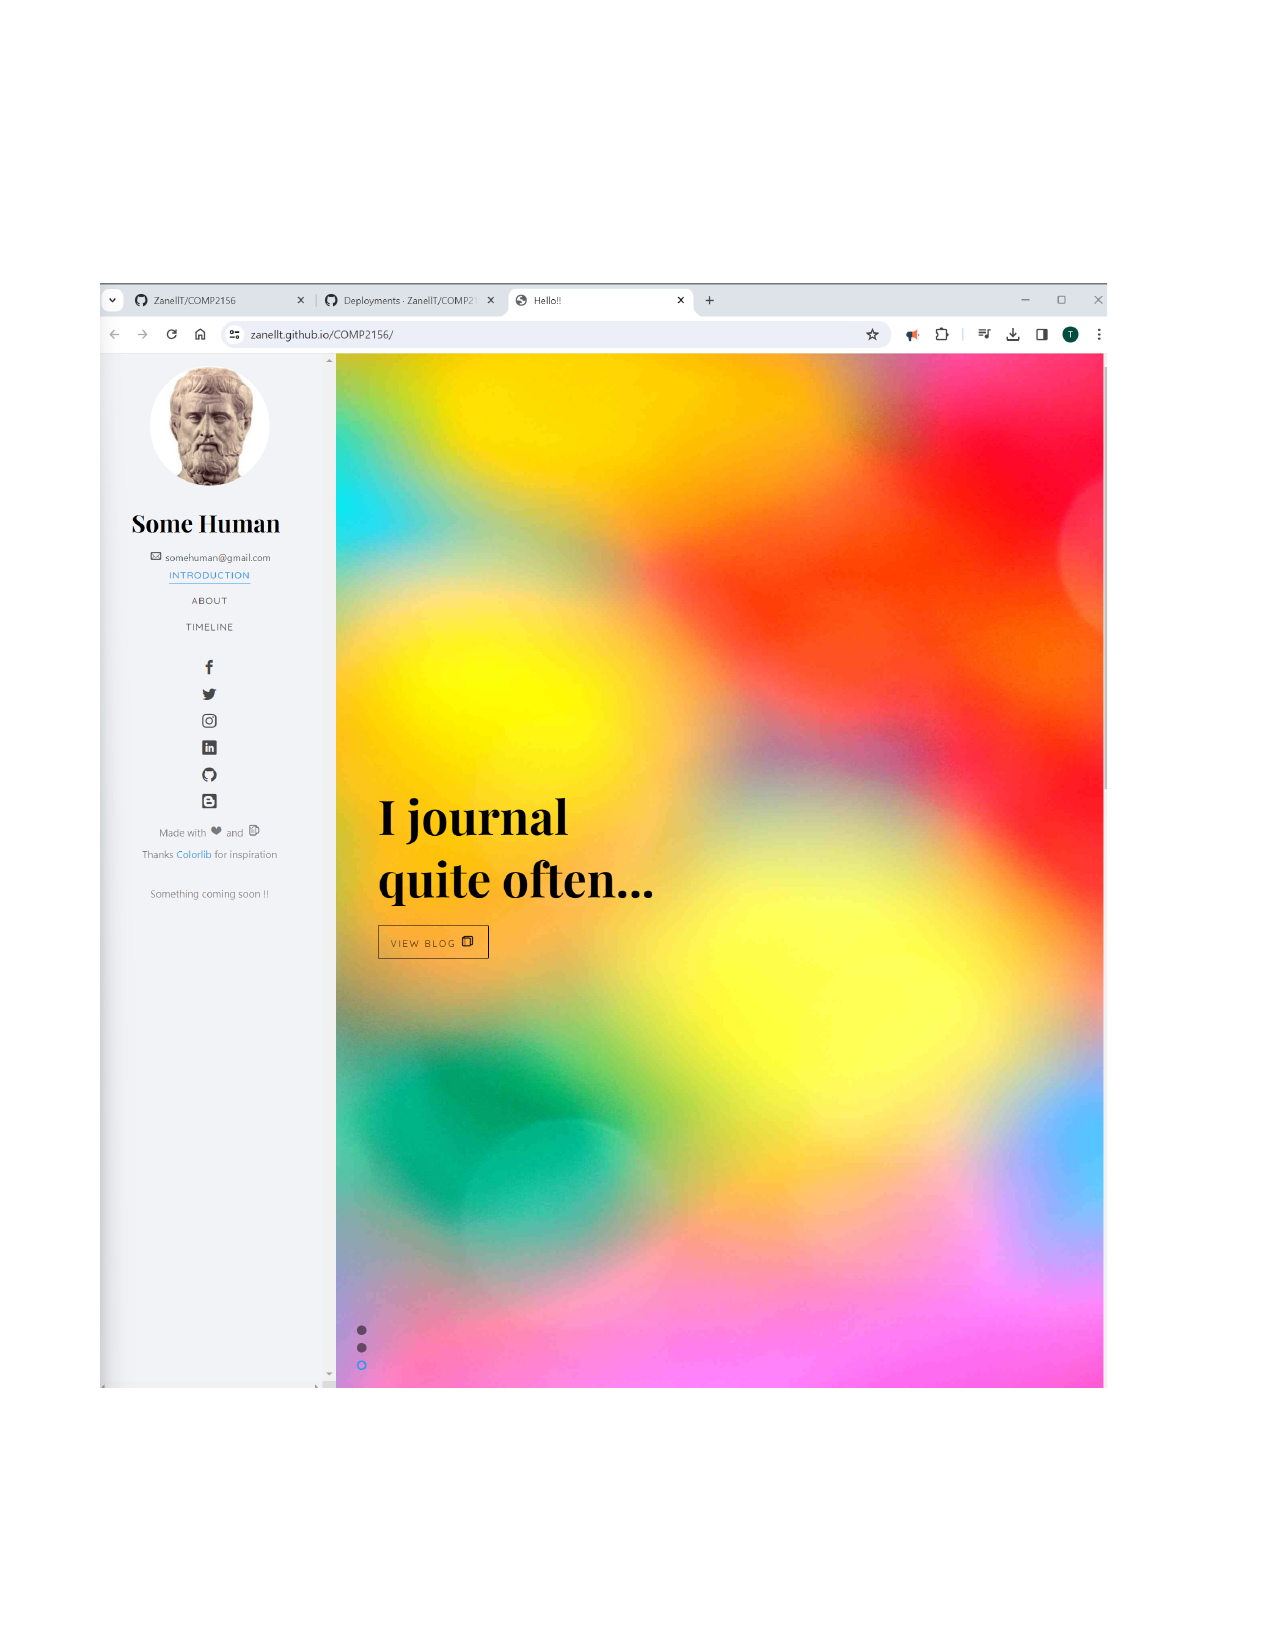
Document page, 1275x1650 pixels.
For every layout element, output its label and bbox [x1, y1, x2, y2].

picture [100, 283, 1108, 1388]
